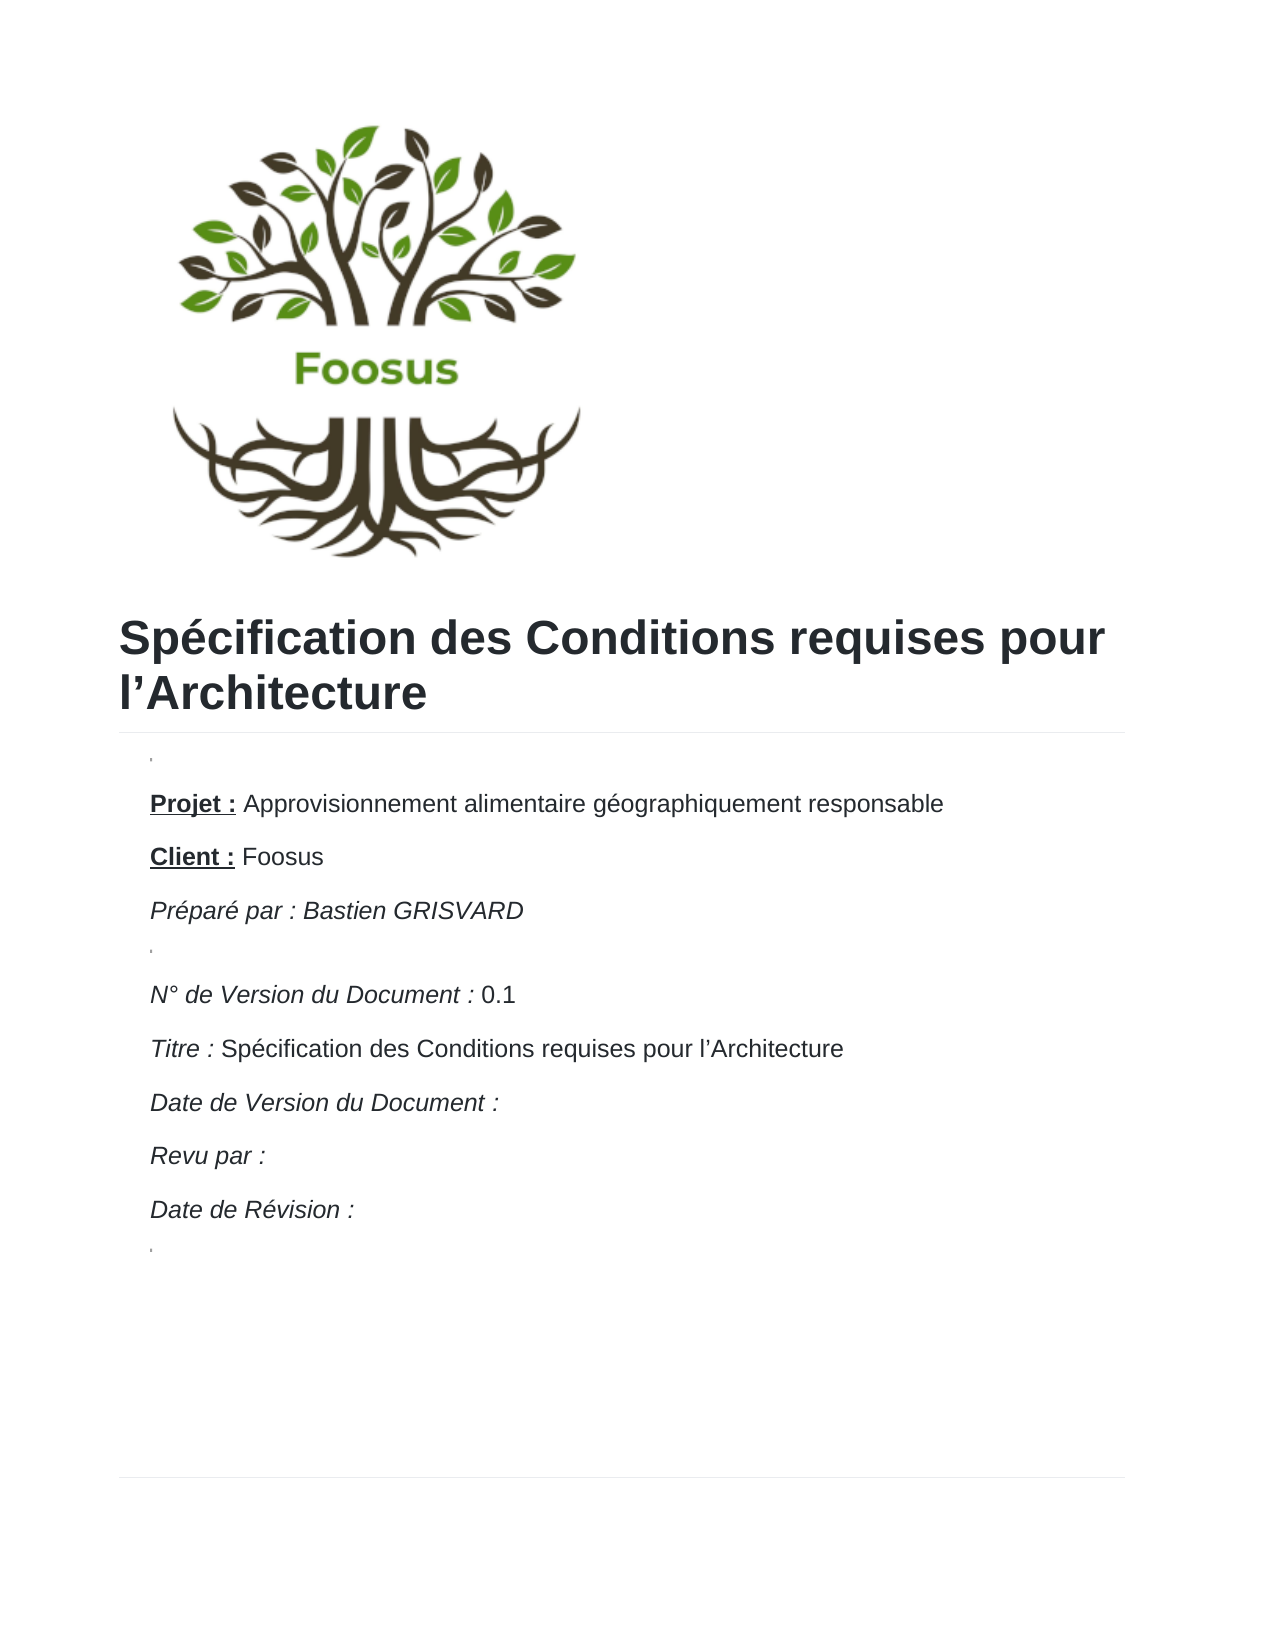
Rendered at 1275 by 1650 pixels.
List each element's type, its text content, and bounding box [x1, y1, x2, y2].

picture [150, 112, 604, 572]
text Projet : Approvisionnement alimentaire géographiquement responsable [150, 788, 1125, 817]
text Titre : Spécification des Conditions requises pour l’Architecture [150, 1034, 1125, 1062]
text Revu par : [150, 1141, 1125, 1170]
text Date de Version du Document : [150, 1087, 1125, 1116]
text N° de Version du Document : 0.1 [150, 980, 1125, 1009]
subtitle Spécification des Conditions requises pour l’Architecture [119, 609, 1125, 732]
text Client : Foosus [150, 842, 1125, 871]
text Date de Révision : [150, 1195, 1125, 1224]
text Préparé par : Bastien GRISVARD [150, 896, 1125, 925]
